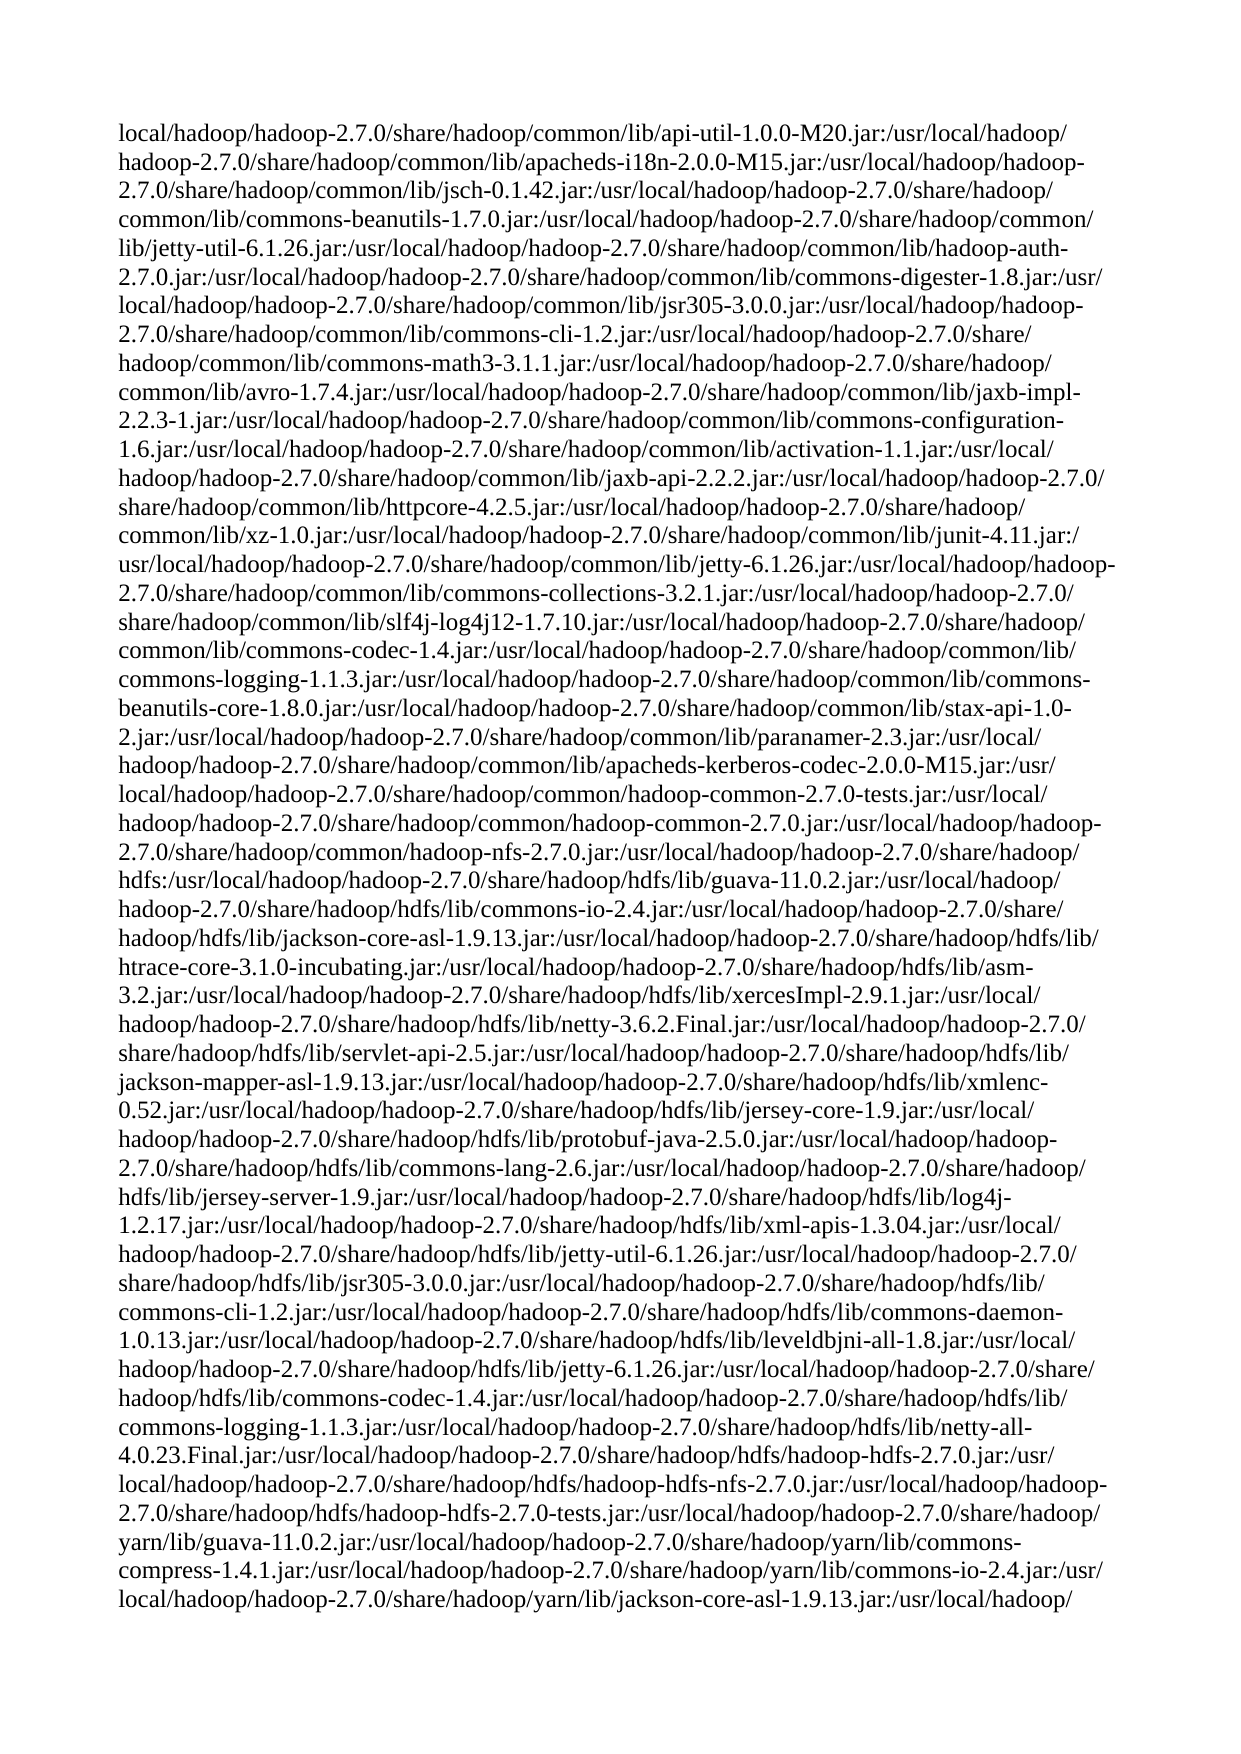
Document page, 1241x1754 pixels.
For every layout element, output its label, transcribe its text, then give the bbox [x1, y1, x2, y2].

text local/hadoop/hadoop-2.7.0/share/hadoop/common/lib/api-util-1.0.0-M20.jar:/usr/local/hadoop/hadoop-2.7.0/share/hadoop/common/lib/apacheds-i18n-2.0.0-M15.jar:/usr/local/hadoop/hadoop-2.7.0/share/hadoop/common/lib/jsch-0.1.42.jar:/usr/local/hadoop/hadoop-2.7.0/share/hadoop/common/lib/commons-beanutils-1.7.0.jar:/usr/local/hadoop/hadoop-2.7.0/share/hadoop/common/lib/jetty-util-6.1.26.jar:/usr/local/hadoop/hadoop-2.7.0/share/hadoop/common/lib/hadoop-auth-2.7.0.jar:/usr/local/hadoop/hadoop-2.7.0/share/hadoop/common/lib/commons-digester-1.8.jar:/usr/local/hadoop/hadoop-2.7.0/share/hadoop/common/lib/jsr305-3.0.0.jar:/usr/local/hadoop/hadoop-2.7.0/share/hadoop/common/lib/commons-cli-1.2.jar:/usr/local/hadoop/hadoop-2.7.0/share/hadoop/common/lib/commons-math3-3.1.1.jar:/usr/local/hadoop/hadoop-2.7.0/share/hadoop/common/lib/avro-1.7.4.jar:/usr/local/hadoop/hadoop-2.7.0/share/hadoop/common/lib/jaxb-impl-2.2.3-1.jar:/usr/local/hadoop/hadoop-2.7.0/share/hadoop/common/lib/commons-configuration-1.6.jar:/usr/local/hadoop/hadoop-2.7.0/share/hadoop/common/lib/activation-1.1.jar:/usr/local/hadoop/hadoop-2.7.0/share/hadoop/common/lib/jaxb-api-2.2.2.jar:/usr/local/hadoop/hadoop-2.7.0/share/hadoop/common/lib/httpcore-4.2.5.jar:/usr/local/hadoop/hadoop-2.7.0/share/hadoop/common/lib/xz-1.0.jar:/usr/local/hadoop/hadoop-2.7.0/share/hadoop/common/lib/junit-4.11.jar:/usr/local/hadoop/hadoop-2.7.0/share/hadoop/common/lib/jetty-6.1.26.jar:/usr/local/hadoop/hadoop-2.7.0/share/hadoop/common/lib/commons-collections-3.2.1.jar:/usr/local/hadoop/hadoop-2.7.0/share/hadoop/common/lib/slf4j-log4j12-1.7.10.jar:/usr/local/hadoop/hadoop-2.7.0/share/hadoop/common/lib/commons-codec-1.4.jar:/usr/local/hadoop/hadoop-2.7.0/share/hadoop/common/lib/commons-logging-1.1.3.jar:/usr/local/hadoop/hadoop-2.7.0/share/hadoop/common/lib/commons-beanutils-core-1.8.0.jar:/usr/local/hadoop/hadoop-2.7.0/share/hadoop/common/lib/stax-api-1.0-2.jar:/usr/local/hadoop/hadoop-2.7.0/share/hadoop/common/lib/paranamer-2.3.jar:/usr/local/hadoop/hadoop-2.7.0/share/hadoop/common/lib/apacheds-kerberos-codec-2.0.0-M15.jar:/usr/local/hadoop/hadoop-2.7.0/share/hadoop/common/hadoop-common-2.7.0-tests.jar:/usr/local/hadoop/hadoop-2.7.0/share/hadoop/common/hadoop-common-2.7.0.jar:/usr/local/hadoop/hadoop-2.7.0/share/hadoop/common/hadoop-nfs-2.7.0.jar:/usr/local/hadoop/hadoop-2.7.0/share/hadoop/hdfs:/usr/local/hadoop/hadoop-2.7.0/share/hadoop/hdfs/lib/guava-11.0.2.jar:/usr/local/hadoop/hadoop-2.7.0/share/hadoop/hdfs/lib/commons-io-2.4.jar:/usr/local/hadoop/hadoop-2.7.0/share/hadoop/hdfs/lib/jackson-core-asl-1.9.13.jar:/usr/local/hadoop/hadoop-2.7.0/share/hadoop/hdfs/lib/htrace-core-3.1.0-incubating.jar:/usr/local/hadoop/hadoop-2.7.0/share/hadoop/hdfs/lib/asm-3.2.jar:/usr/local/hadoop/hadoop-2.7.0/share/hadoop/hdfs/lib/xercesImpl-2.9.1.jar:/usr/local/hadoop/hadoop-2.7.0/share/hadoop/hdfs/lib/netty-3.6.2.Final.jar:/usr/local/hadoop/hadoop-2.7.0/share/hadoop/hdfs/lib/servlet-api-2.5.jar:/usr/local/hadoop/hadoop-2.7.0/share/hadoop/hdfs/lib/jackson-mapper-asl-1.9.13.jar:/usr/local/hadoop/hadoop-2.7.0/share/hadoop/hdfs/lib/xmlenc-0.52.jar:/usr/local/hadoop/hadoop-2.7.0/share/hadoop/hdfs/lib/jersey-core-1.9.jar:/usr/local/hadoop/hadoop-2.7.0/share/hadoop/hdfs/lib/protobuf-java-2.5.0.jar:/usr/local/hadoop/hadoop-2.7.0/share/hadoop/hdfs/lib/commons-lang-2.6.jar:/usr/local/hadoop/hadoop-2.7.0/share/hadoop/hdfs/lib/jersey-server-1.9.jar:/usr/local/hadoop/hadoop-2.7.0/share/hadoop/hdfs/lib/log4j-1.2.17.jar:/usr/local/hadoop/hadoop-2.7.0/share/hadoop/hdfs/lib/xml-apis-1.3.04.jar:/usr/local/hadoop/hadoop-2.7.0/share/hadoop/hdfs/lib/jetty-util-6.1.26.jar:/usr/local/hadoop/hadoop-2.7.0/share/hadoop/hdfs/lib/jsr305-3.0.0.jar:/usr/local/hadoop/hadoop-2.7.0/share/hadoop/hdfs/lib/commons-cli-1.2.jar:/usr/local/hadoop/hadoop-2.7.0/share/hadoop/hdfs/lib/commons-daemon-1.0.13.jar:/usr/local/hadoop/hadoop-2.7.0/share/hadoop/hdfs/lib/leveldbjni-all-1.8.jar:/usr/local/hadoop/hadoop-2.7.0/share/hadoop/hdfs/lib/jetty-6.1.26.jar:/usr/local/hadoop/hadoop-2.7.0/share/hadoop/hdfs/lib/commons-codec-1.4.jar:/usr/local/hadoop/hadoop-2.7.0/share/hadoop/hdfs/lib/commons-logging-1.1.3.jar:/usr/local/hadoop/hadoop-2.7.0/share/hadoop/hdfs/lib/netty-all-4.0.23.Final.jar:/usr/local/hadoop/hadoop-2.7.0/share/hadoop/hdfs/hadoop-hdfs-2.7.0.jar:/usr/local/hadoop/hadoop-2.7.0/share/hadoop/hdfs/hadoop-hdfs-nfs-2.7.0.jar:/usr/local/hadoop/hadoop-2.7.0/share/hadoop/hdfs/hadoop-hdfs-2.7.0-tests.jar:/usr/local/hadoop/hadoop-2.7.0/share/hadoop/yarn/lib/guava-11.0.2.jar:/usr/local/hadoop/hadoop-2.7.0/share/hadoop/yarn/lib/commons-compress-1.4.1.jar:/usr/local/hadoop/hadoop-2.7.0/share/hadoop/yarn/lib/commons-io-2.4.jar:/usr/local/hadoop/hadoop-2.7.0/share/hadoop/yarn/lib/jackson-core-asl-1.9.13.jar:/usr/local/hadoop/ [118, 118, 1122, 1613]
